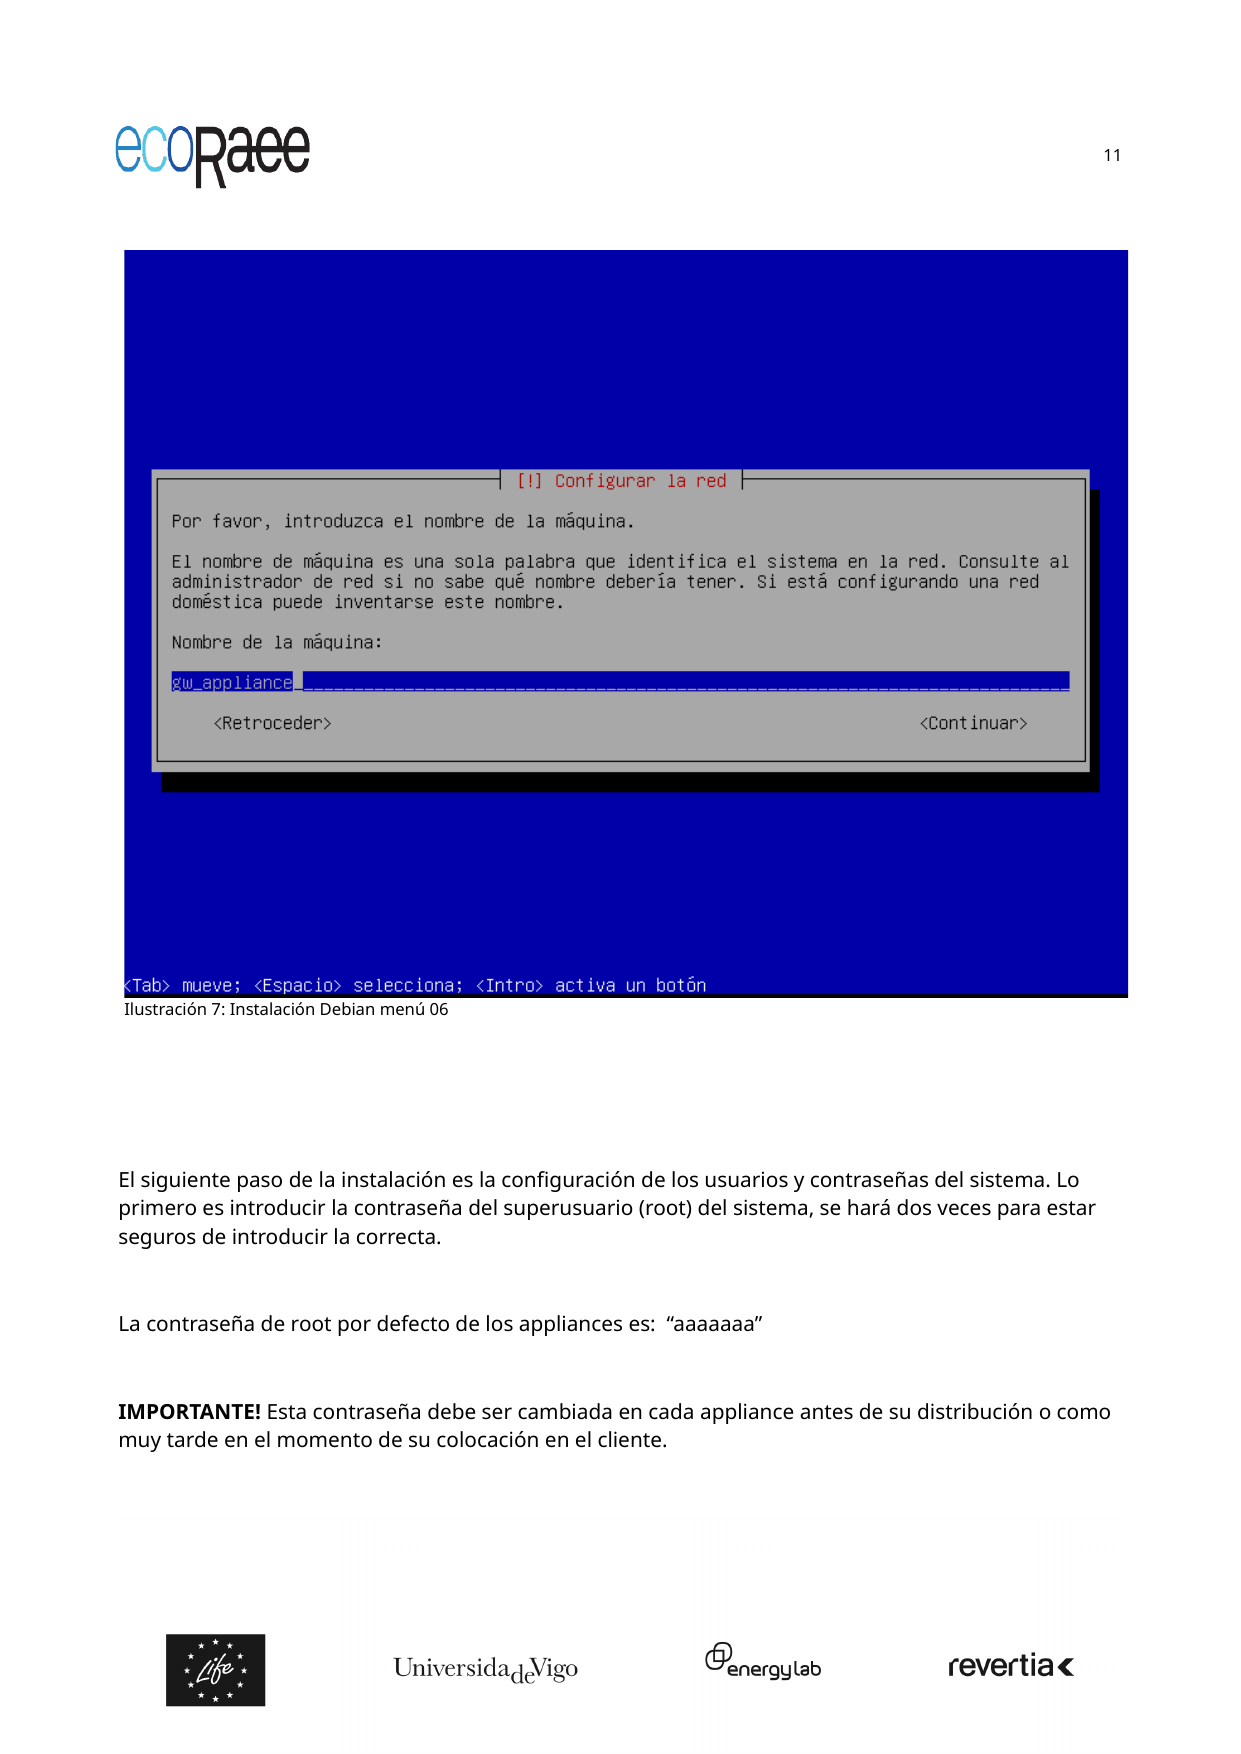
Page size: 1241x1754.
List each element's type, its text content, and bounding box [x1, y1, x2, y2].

text IMPORTANTE! Esta contraseña debe ser cambiada en cada appliance antes de su distribución o como muy tarde en el momento de su colocación en el cliente. [118, 1397, 1122, 1454]
picture [118, 1514, 1123, 1754]
text La contraseña de root por defecto de los appliances es: “aaaaaaa” [118, 1309, 1122, 1338]
picture [124, 250, 1129, 998]
picture [114, 124, 311, 190]
text Ilustración 7: Instalación Debian menú 06 [124, 998, 1122, 1020]
text El siguiente paso de la instalación es la configuración de los usuarios y contraseñas del sistema. Lo primero es introducir la contraseña del superusuario (root) del sistema, se hará dos veces para estar seguros de introducir la correcta. [118, 1165, 1122, 1250]
